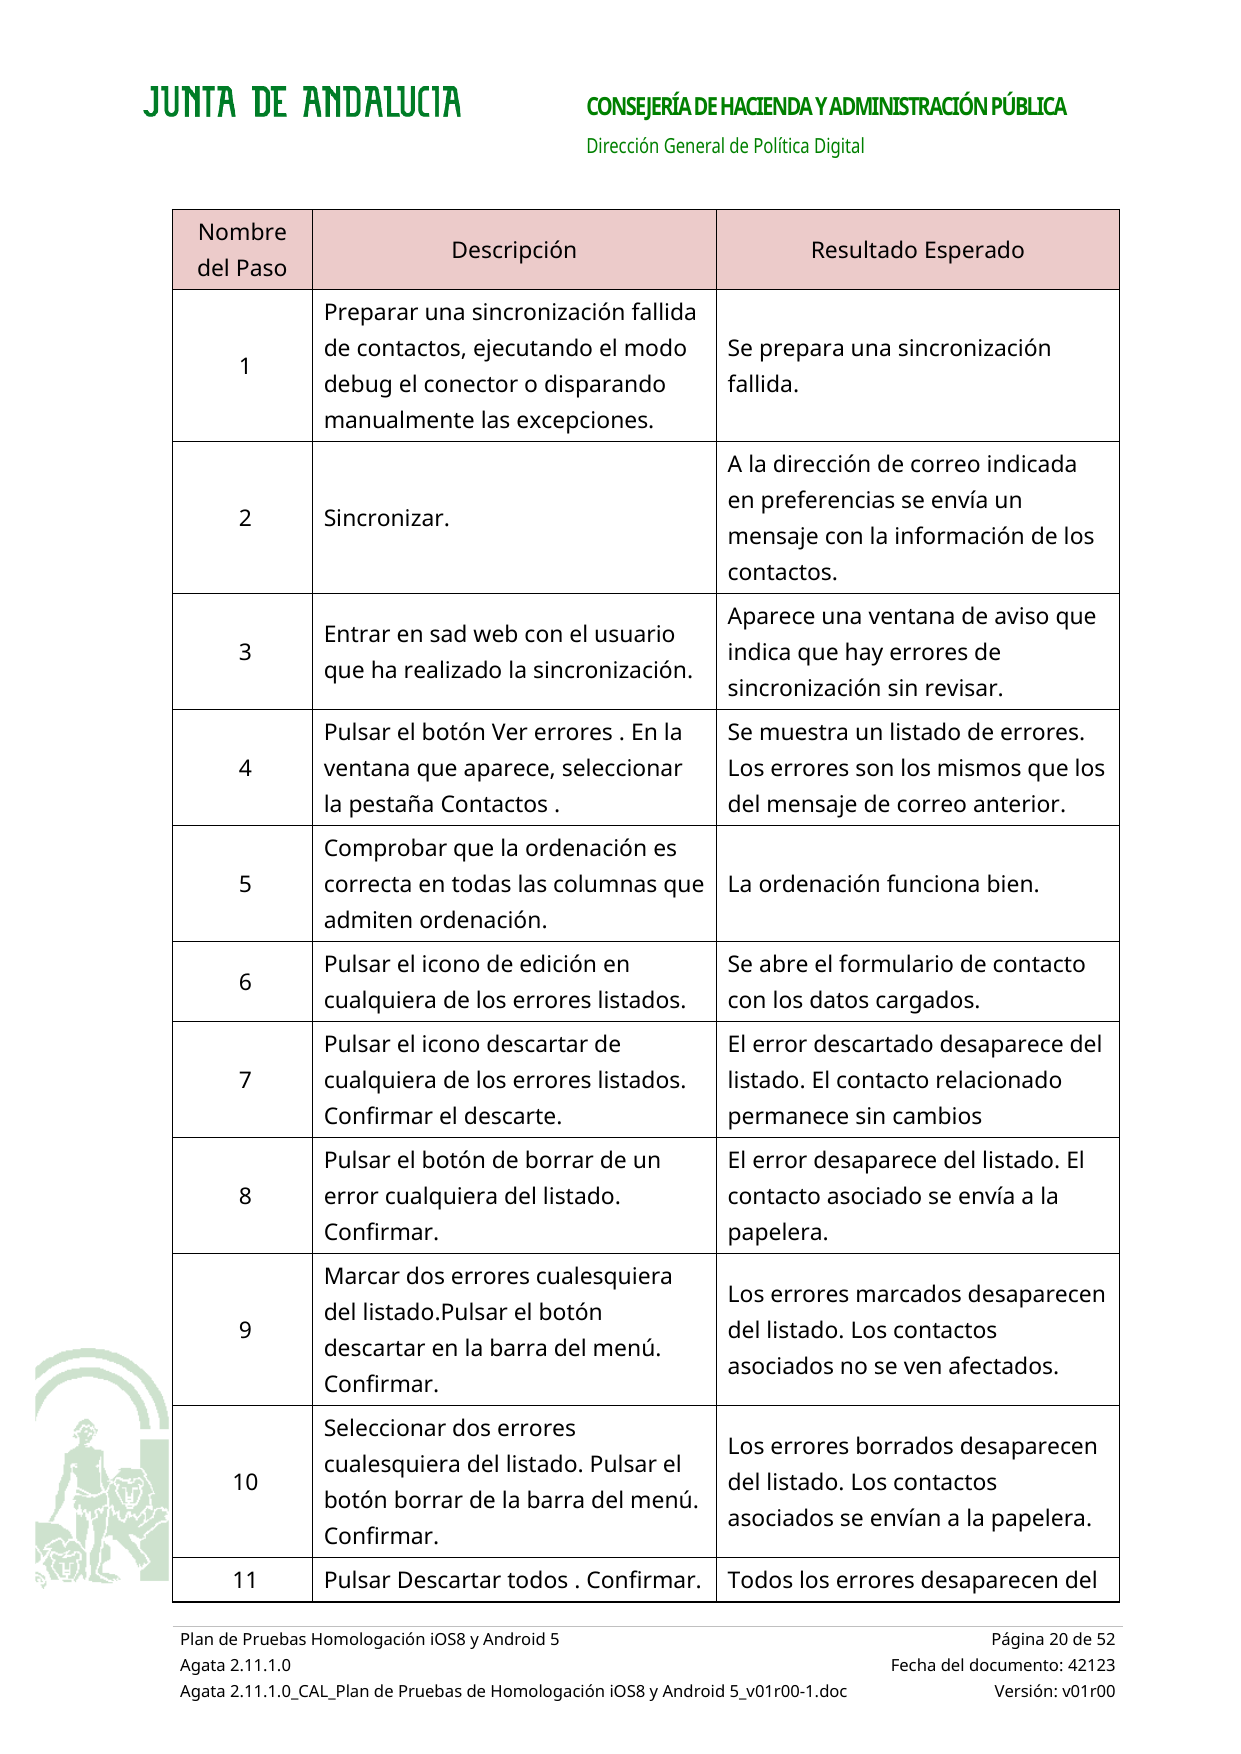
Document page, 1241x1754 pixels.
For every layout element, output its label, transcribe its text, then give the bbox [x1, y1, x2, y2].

table_cell Entrar en sad web con el usuario que ha realizado la sincronización. [313, 594, 716, 709]
table_cell Pulsar el botón de borrar de un error cualquiera del listado. Confirmar. [313, 1138, 716, 1253]
table_cell Preparar una sincronización fallida de contactos, ejecutando el modo debug el conector o disparando manualmente las excepciones. [313, 290, 716, 441]
table_cell Comprobar que la ordenación es correcta en todas las columnas que admiten ordenación. [313, 826, 716, 941]
table_cell Pulsar el icono descartar de cualquiera de los errores listados. Confirmar el descarte. [313, 1022, 716, 1137]
table_cell 5 [173, 826, 312, 941]
table_cell 11 [173, 1558, 312, 1601]
table_cell Aparece una ventana de aviso que indica que hay errores de sincronización sin revisar. [717, 594, 1119, 709]
table_cell La ordenación funciona bien. [717, 826, 1119, 941]
table_cell 9 [173, 1254, 312, 1405]
table_cell A la dirección de correo indicada en preferencias se envía un mensaje con la información de los contactos. [717, 442, 1119, 593]
table_cell 8 [173, 1138, 312, 1253]
table_cell Sincronizar. [313, 442, 716, 593]
table_cell 4 [173, 710, 312, 825]
table_cell Seleccionar dos errores cualesquiera del listado. Pulsar el botón borrar de la barra del menú. Confirmar. [313, 1406, 716, 1557]
table_cell 2 [173, 442, 312, 593]
table_header Resultado Esperado [717, 210, 1119, 289]
table_cell Pulsar Descartar todos . Confirmar. [313, 1558, 716, 1601]
table_cell 6 [173, 942, 312, 1021]
picture [143, 86, 461, 117]
table_cell Los errores marcados desaparecen del listado. Los contactos asociados no se ven afectados. [717, 1254, 1119, 1405]
table_cell Se prepara una sincronización fallida. [717, 290, 1119, 441]
table_cell 3 [173, 594, 312, 709]
table_cell El error descartado desaparece del listado. El contacto relacionado permanece sin cambios [717, 1022, 1119, 1137]
table_header Nombre del Paso [173, 210, 312, 289]
table_cell Los errores borrados desaparecen del listado. Los contactos asociados se envían a la papelera. [717, 1406, 1119, 1557]
table_cell 1 [173, 290, 312, 441]
table_cell Marcar dos errores cualesquiera del listado.Pulsar el botón descartar en la barra del menú. Confirmar. [313, 1254, 716, 1405]
table_cell Se abre el formulario de contacto con los datos cargados. [717, 942, 1119, 1021]
table_cell Se muestra un listado de errores. Los errores son los mismos que los del mensaje de correo anterior. [717, 710, 1119, 825]
table_cell 10 [173, 1406, 312, 1557]
table_header Descripción [313, 210, 716, 289]
table_cell Todos los errores desaparecen del [717, 1558, 1119, 1601]
table_cell El error desaparece del listado. El contacto asociado se envía a la papelera. [717, 1138, 1119, 1253]
table_cell Pulsar el icono de edición en cualquiera de los errores listados. [313, 942, 716, 1021]
table_cell 7 [173, 1022, 312, 1137]
table_cell Pulsar el botón Ver errores . En la ventana que aparece, seleccionar la pestaña Contactos . [313, 710, 716, 825]
